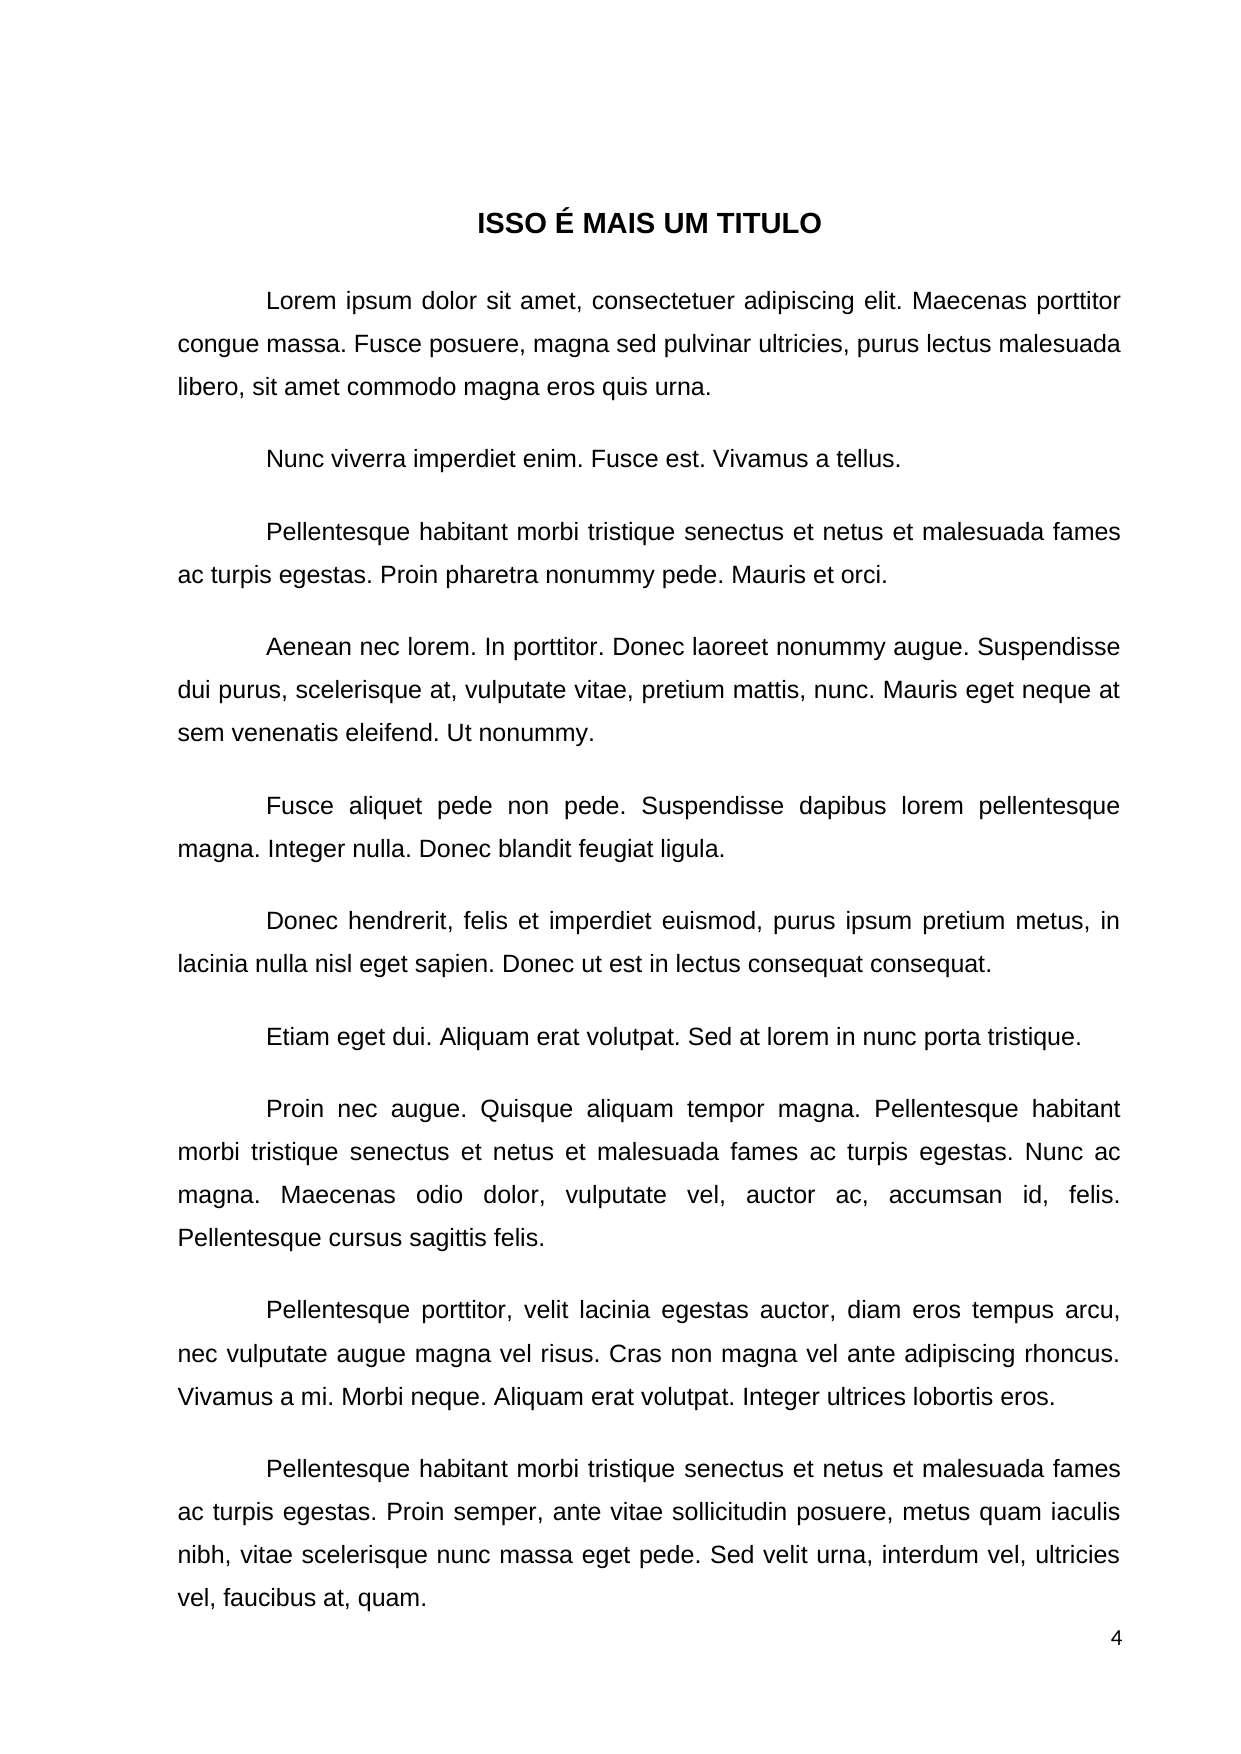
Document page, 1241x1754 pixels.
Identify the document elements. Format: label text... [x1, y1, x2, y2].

list Proin nec augue. Quisque aliquam tempor magna. Pellentesque habitant morbi tristique senectus et netus et malesuada fames ac turpis egestas. Nunc ac magna. Maecenas odio dolor, vulputate vel, auctor ac, accumsan id, felis. Pellentesque cursus sagittis felis. [177, 1094, 1122, 1252]
list Pellentesque habitant morbi tristique senectus et netus et malesuada fames ac turpis egestas. Proin pharetra nonummy pede. Mauris et orci. [177, 517, 1122, 588]
list Donec hendrerit, felis et imperdiet euismod, purus ipsum pretium metus, in lacinia nulla nisl eget sapien. Donec ut est in lectus consequat consequat. [177, 906, 1122, 978]
subtitle Isso é mais um titulo [177, 206, 1122, 240]
list Lorem ipsum dolor sit amet, consectetuer adipiscing elit. Maecenas porttitor congue massa. Fusce posuere, magna sed pulvinar ultricies, purus lectus malesuada libero, sit amet commodo magna eros quis urna. [177, 286, 1122, 401]
list Aenean nec lorem. In porttitor. Donec laoreet nonummy augue. Suspendisse dui purus, scelerisque at, vulputate vitae, pretium mattis, nunc. Mauris eget neque at sem venenatis eleifend. Ut nonummy. [177, 632, 1122, 747]
list Pellentesque porttitor, velit lacinia egestas auctor, diam eros tempus arcu, nec vulputate augue magna vel risus. Cras non magna vel ante adipiscing rhoncus. Vivamus a mi. Morbi neque. Aliquam erat volutpat. Integer ultrices lobortis eros. [177, 1295, 1122, 1410]
list Pellentesque habitant morbi tristique senectus et netus et malesuada fames ac turpis egestas. Proin semper, ante vitae sollicitudin posuere, metus quam iaculis nibh, vitae scelerisque nunc massa eget pede. Sed velit urna, interdum vel, ultricies vel, faucibus at, quam. [177, 1454, 1122, 1612]
list Etiam eget dui. Aliquam erat volutpat. Sed at lorem in nunc porta tristique. [177, 1021, 1122, 1050]
list Fusce aliquet pede non pede. Suspendisse dapibus lorem pellentesque magna. Integer nulla. Donec blandit feugiat ligula. [177, 791, 1122, 862]
list Nunc viverra imperdiet enim. Fusce est. Vivamus a tellus. [177, 444, 1122, 473]
